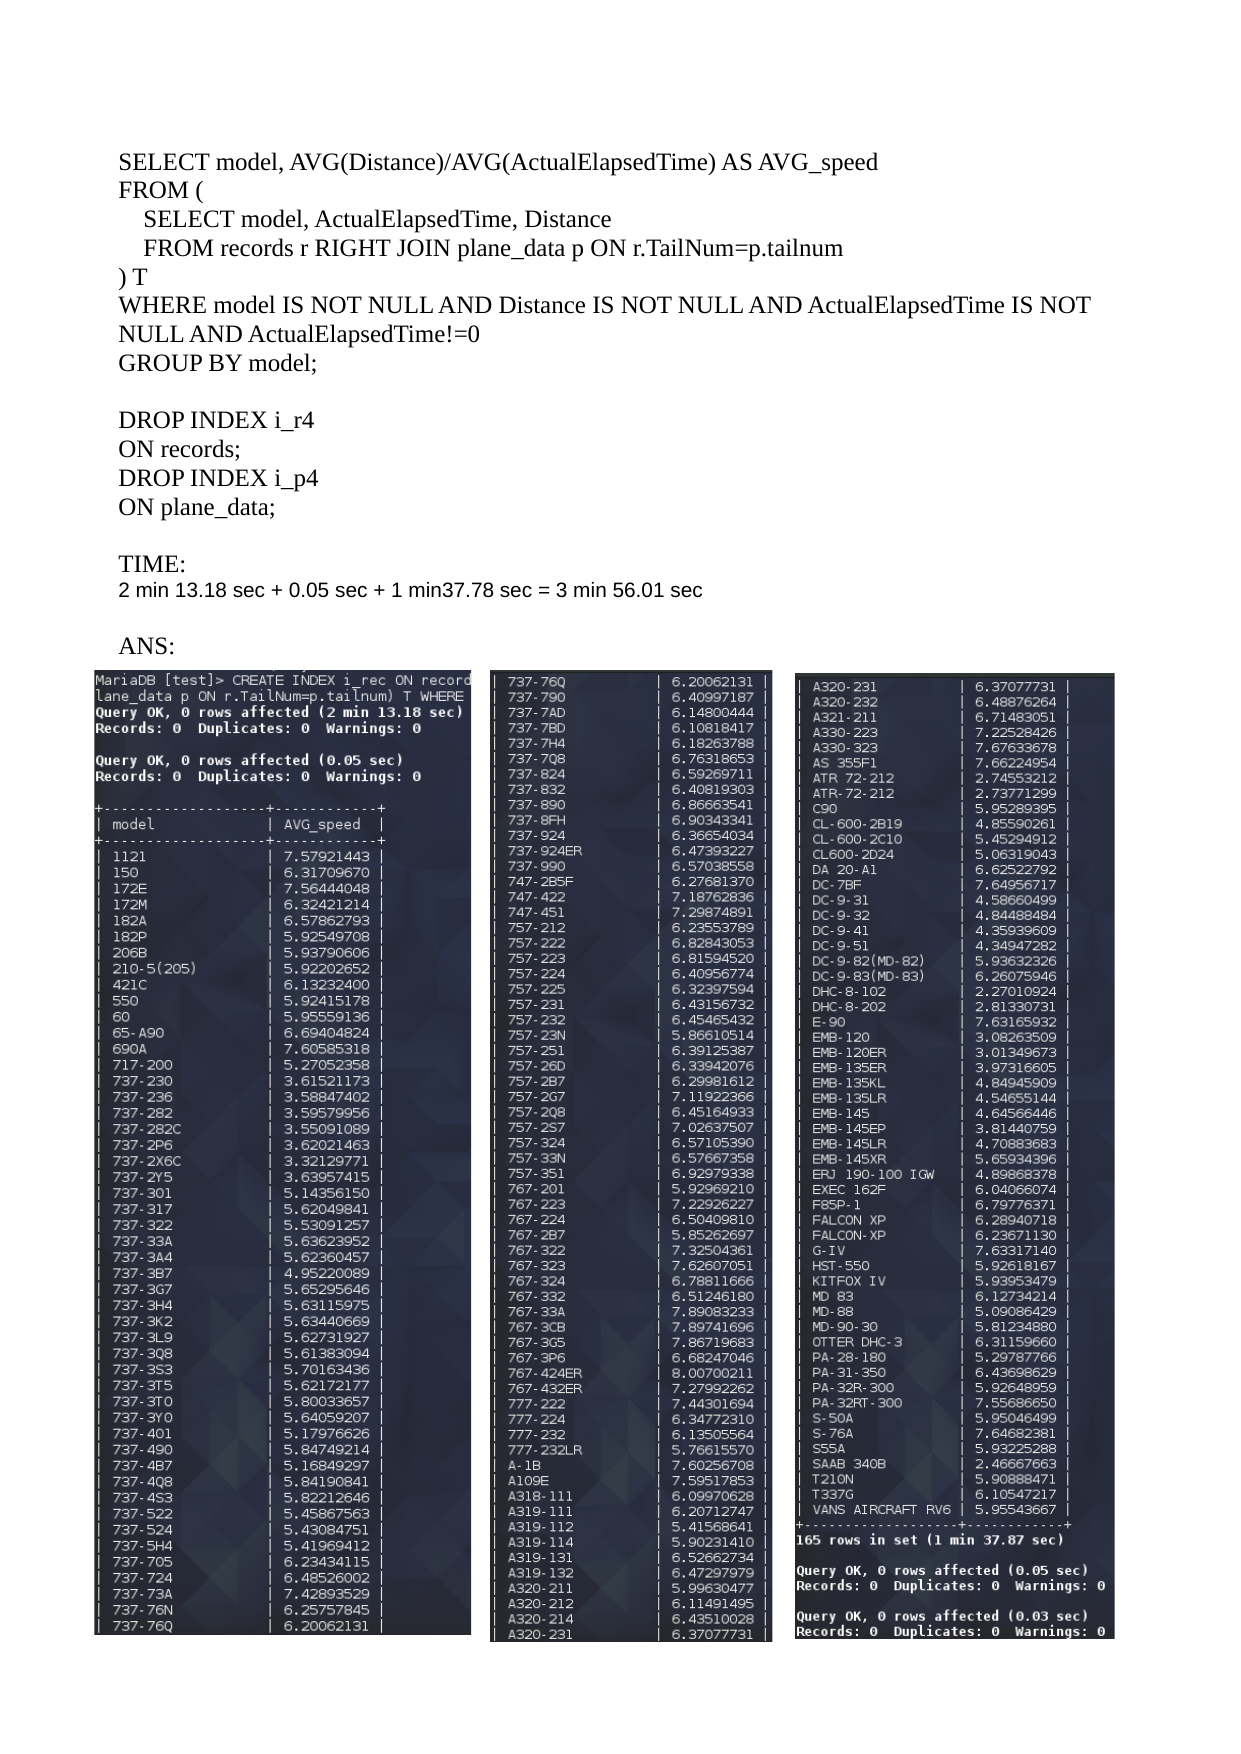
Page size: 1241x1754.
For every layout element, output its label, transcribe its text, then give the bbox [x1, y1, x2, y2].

text ) T [118, 262, 1122, 291]
picture [94, 670, 472, 1635]
text SELECT model, ActualElapsedTime, Distance [118, 204, 1122, 233]
picture [490, 670, 773, 1642]
picture [795, 673, 1115, 1639]
text SELECT model, AVG(Distance)/AVG(ActualElapsedTime) AS AVG_speed [118, 147, 1122, 176]
text GROUP BY model; [118, 348, 1122, 377]
text 2 min 13.18 sec + 0.05 sec + 1 min37.78 sec = 3 min 56.01 sec [118, 578, 1122, 602]
text ON records; [118, 434, 1122, 463]
text FROM ( [118, 176, 1122, 204]
text FROM records r RIGHT JOIN plane_data p ON r.TailNum=p.tailnum [118, 233, 1122, 262]
text DROP INDEX i_r4 [118, 406, 1122, 434]
text ON plane_data; [118, 492, 1122, 521]
text WHERE model IS NOT NULL AND Distance IS NOT NULL AND ActualElapsedTime IS NOT NULL AND ActualElapsedTime!=0 [118, 291, 1122, 348]
text ANS: [118, 631, 1122, 659]
text TIME: [118, 549, 1122, 578]
text DROP INDEX i_p4 [118, 463, 1122, 492]
